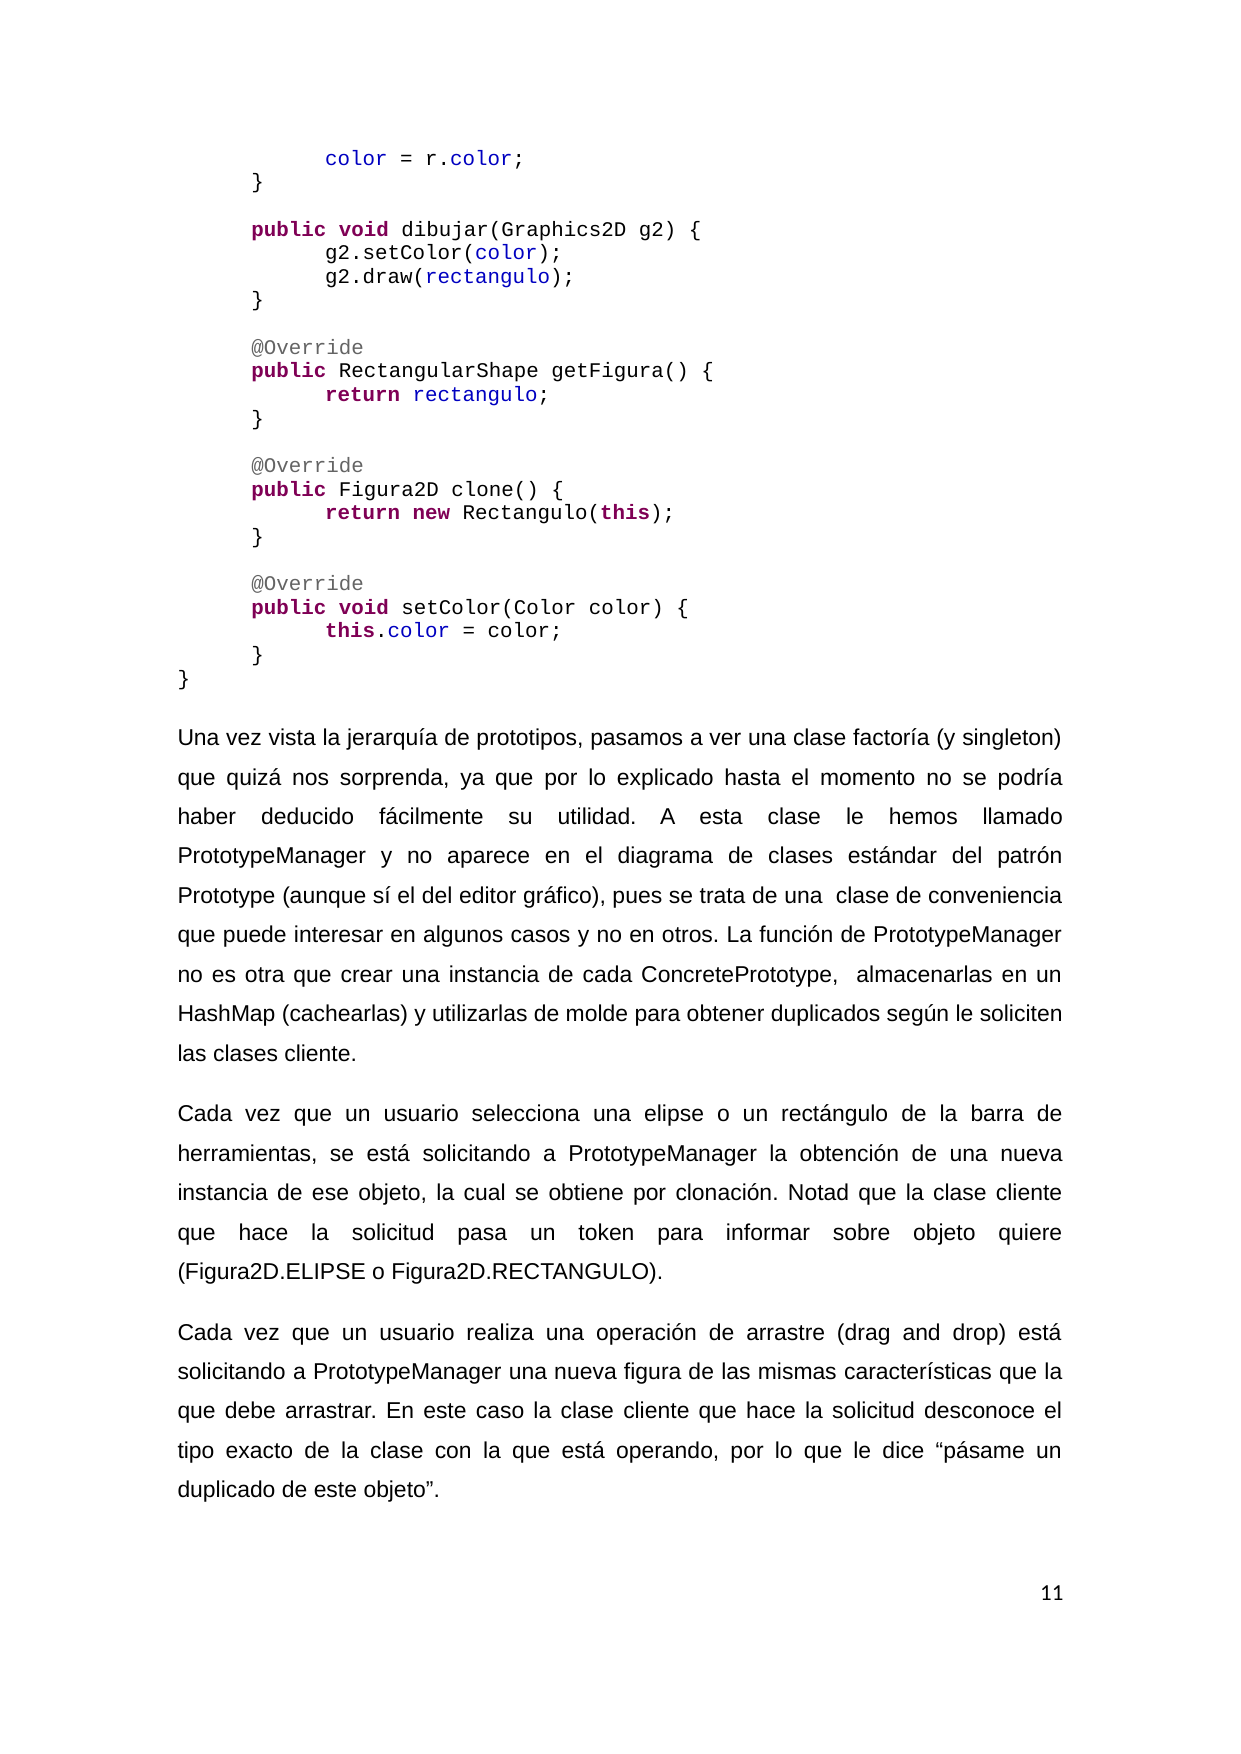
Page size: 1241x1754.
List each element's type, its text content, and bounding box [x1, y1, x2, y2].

text public RectangularShape getFigura() { [177, 360, 1063, 384]
text g2.setColor(color); [177, 242, 1063, 266]
text } [177, 526, 1063, 549]
text public void dibujar(Graphics2D g2) { [177, 218, 1063, 242]
text } [177, 668, 1063, 691]
text Cada vez que un usuario selecciona una elipse o un rectángulo de la barra de herramientas, se está solicitando a PrototypeManager la obtención de una nueva instancia de ese objeto, la cual se obtiene por clonación. Notad que la clase cliente que hace la solicitud pasa un token para informar sobre objeto quiere (Figura2D.ELIPSE o Figura2D.RECTANGULO). [177, 1100, 1063, 1284]
text color = r.color; [177, 148, 1063, 171]
text this.color = color; [177, 621, 1063, 644]
text Una vez vista la jerarquía de prototipos, pasamos a ver una clase factoría (y singleton) que quizá nos sorprenda, ya que por lo explicado hasta el momento no se podría haber deducido fácilmente su utilidad. A esta clase le hemos llamado PrototypeManager y no aparece en el diagrama de clases estándar del patrón Prototype (aunque sí el del editor gráfico), pues se trata de una clase de conveniencia que puede interesar en algunos casos y no en otros. La función de PrototypeManager no es otra que crear una instancia de cada ConcretePrototype, almacenarlas en un HashMap (cachearlas) y utilizarlas de molde para obtener duplicados según le soliciten las clases cliente. [177, 724, 1063, 1066]
text public Figura2D clone() { [177, 479, 1063, 502]
text return rectangulo; [177, 384, 1063, 408]
text @Override [177, 337, 1063, 360]
text @Override [177, 455, 1063, 479]
text } [177, 289, 1063, 313]
text g2.draw(rectangulo); [177, 266, 1063, 289]
text } [177, 408, 1063, 431]
text return new Rectangulo(this); [177, 502, 1063, 526]
text } [177, 171, 1063, 195]
text Cada vez que un usuario realiza una operación de arrastre (drag and drop) está solicitando a PrototypeManager una nueva figura de las mismas características que la que debe arrastrar. En este caso la clase cliente que hace la solicitud desconoce el tipo exacto de la clase con la que está operando, por lo que le dice “pásame un duplicado de este objeto”. [177, 1318, 1063, 1503]
text public void setColor(Color color) { [177, 597, 1063, 621]
text } [177, 644, 1063, 668]
text @Override [177, 573, 1063, 597]
